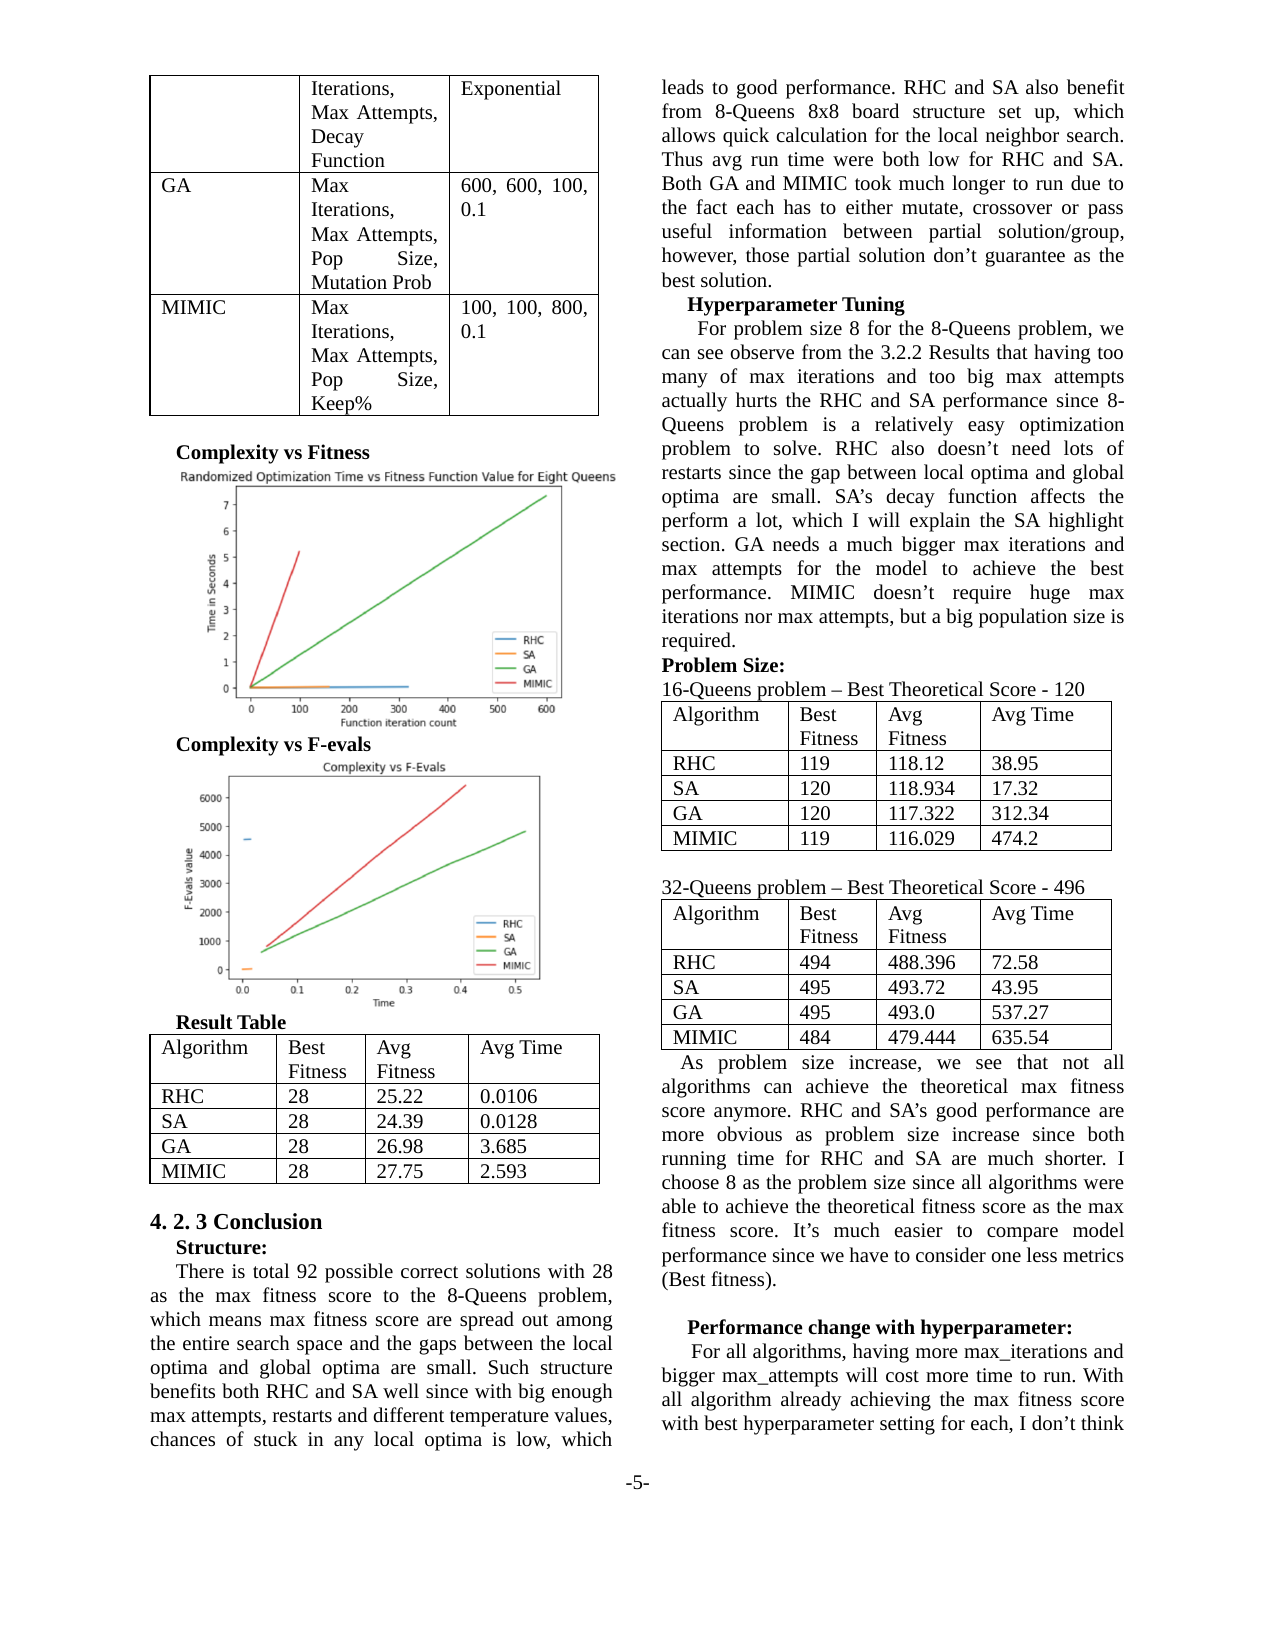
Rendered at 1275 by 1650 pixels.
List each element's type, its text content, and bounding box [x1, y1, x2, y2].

text Hyperparameter Tuning [661, 292, 1125, 316]
table_header Avg Time [981, 900, 1111, 948]
table_cell 600, 600, 100, 0.1 [450, 173, 598, 294]
table_header Avg Fitness [877, 900, 980, 948]
table_cell 38.95 [981, 751, 1111, 775]
table_cell 27.75 [366, 1159, 468, 1183]
table_cell 493.72 [877, 975, 980, 999]
table_cell SA [151, 1109, 276, 1133]
table_cell 17.32 [981, 776, 1111, 800]
table_header Algorithm [662, 900, 788, 948]
text Result Table [150, 1009, 613, 1034]
table_cell 0.0106 [469, 1084, 599, 1108]
table_cell 312.34 [981, 801, 1111, 825]
table_cell 120 [789, 801, 876, 825]
table_cell Max Iterations, Max Attempts, Pop Size, Keep% [300, 295, 449, 415]
table_cell GA [662, 1000, 788, 1024]
table_cell 119 [789, 826, 876, 850]
table_cell GA [662, 801, 788, 825]
table_cell 24.39 [366, 1109, 468, 1133]
table_cell Iterations, Max Attempts, Decay Function [300, 76, 449, 172]
table_header Best Fitness [277, 1035, 365, 1083]
text Complexity vs Fitness [150, 440, 613, 464]
table_cell 28 [277, 1084, 365, 1108]
table_cell 635.54 [981, 1025, 1111, 1049]
text 16-Queens problem – Best Theoretical Score - 120 [661, 677, 1125, 701]
table_cell 120 [789, 776, 876, 800]
text For problem size 8 for the 8-Queens problem, we can see observe from the 3.2.2 Results that having too many of max iterations and too big max attempts actually hurts the RHC and SA performance since 8-Queens problem is a relatively easy optimization problem to solve. RHC also doesn’t need lots of restarts since the gap between local optima and global optima are small. SA’s decay function affects the perform a lot, which I will explain the SA highlight section. GA needs a much bigger max iterations and max attempts for the model to achieve the best performance. MIMIC doesn’t require huge max iterations nor max attempts, but a big population size is required. [661, 316, 1125, 652]
table_header Algorithm [151, 1035, 276, 1083]
table_cell 474.2 [981, 826, 1111, 850]
table_cell 72.58 [981, 950, 1111, 974]
table_cell Exponential [450, 76, 598, 172]
text As problem size increase, we see that not all algorithms can achieve the theoretical max fitness score anymore. RHC and SA’s good performance are more obvious as problem size increase since both running time for RHC and SA are much shorter. I choose 8 as the problem size since all algorithms were able to achieve the theoretical fitness score as the max fitness score. It’s much easier to compare model performance since we have to consider one less metrics (Best fitness). [661, 1050, 1125, 1291]
table_cell 116.029 [877, 826, 980, 850]
table_cell MIMIC [151, 1159, 276, 1183]
table_cell RHC [662, 751, 788, 775]
table_cell GA [151, 173, 299, 294]
subtitle 4. 2. 3 Conclusion [150, 1208, 613, 1235]
table_cell GA [151, 1134, 276, 1158]
table_cell Max Iterations, Max Attempts, Pop Size, Mutation Prob [300, 173, 449, 294]
table_header Algorithm [662, 702, 788, 750]
table_cell 495 [789, 975, 876, 999]
table_cell MIMIC [662, 826, 788, 850]
table_header Avg Fitness [366, 1035, 468, 1083]
table_cell 488.396 [877, 950, 980, 974]
table_header Avg Time [981, 702, 1111, 750]
table_cell MIMIC [151, 295, 299, 415]
table_cell 100, 100, 800, 0.1 [450, 295, 598, 415]
text There is total 92 possible correct solutions with 28 as the max fitness score to the 8-Queens problem, which means max fitness score are spread out among the entire search space and the gaps between the local optima and global optima are small. Such structure benefits both RHC and SA well since with big enough max attempts, restarts and different temperature values, chances of stuck in any local optima is low, which [150, 1259, 613, 1451]
table_cell 494 [789, 950, 876, 974]
table_cell RHC [151, 1084, 276, 1108]
text For all algorithms, having more max_iterations and bigger max_attempts will cost more time to run. With all algorithm already achieving the max fitness score with best hyperparameter setting for each, I don’t think [661, 1339, 1125, 1435]
table_cell 28 [277, 1109, 365, 1133]
table_cell 2.593 [469, 1159, 599, 1183]
text Complexity vs F-evals [150, 732, 613, 756]
table_header Best Fitness [789, 702, 876, 750]
text Problem Size: [661, 652, 1125, 677]
table_cell 118.934 [877, 776, 980, 800]
table_cell SA [662, 776, 788, 800]
text Structure: [150, 1235, 613, 1259]
table_cell 28 [277, 1159, 365, 1183]
text 32-Queens problem – Best Theoretical Score - 496 [661, 875, 1125, 899]
text leads to good performance. RHC and SA also benefit from 8-Queens 8x8 board structure set up, which allows quick calculation for the local neighbor search. Thus avg run time were both low for RHC and SA. Both GA and MIMIC took much longer to run due to the fact each has to either mutate, crossover or pass useful information between partial solution/group, however, those partial solution don’t guarantee as the best solution. [661, 75, 1125, 292]
table_cell 3.685 [469, 1134, 599, 1158]
table_cell 0.0128 [469, 1109, 599, 1133]
table_cell 26.98 [366, 1134, 468, 1158]
table_cell 25.22 [366, 1084, 468, 1108]
table_cell 117.322 [877, 801, 980, 825]
table_cell SA [662, 975, 788, 999]
table_cell 537.27 [981, 1000, 1111, 1024]
table_cell MIMIC [662, 1025, 788, 1049]
table_cell 119 [789, 751, 876, 775]
table_cell 493.0 [877, 1000, 980, 1024]
table_cell 28 [277, 1134, 365, 1158]
table_cell 495 [789, 1000, 876, 1024]
table_cell 479.444 [877, 1025, 980, 1049]
table_header Avg Fitness [877, 702, 980, 750]
table_header Avg Time [469, 1035, 599, 1083]
table_cell 118.12 [877, 751, 980, 775]
table_cell 484 [789, 1025, 876, 1049]
table_header Best Fitness [789, 900, 876, 948]
table_cell [151, 76, 299, 172]
table_cell 43.95 [981, 975, 1111, 999]
text Performance change with hyperparameter: [661, 1315, 1125, 1339]
table_cell RHC [662, 950, 788, 974]
